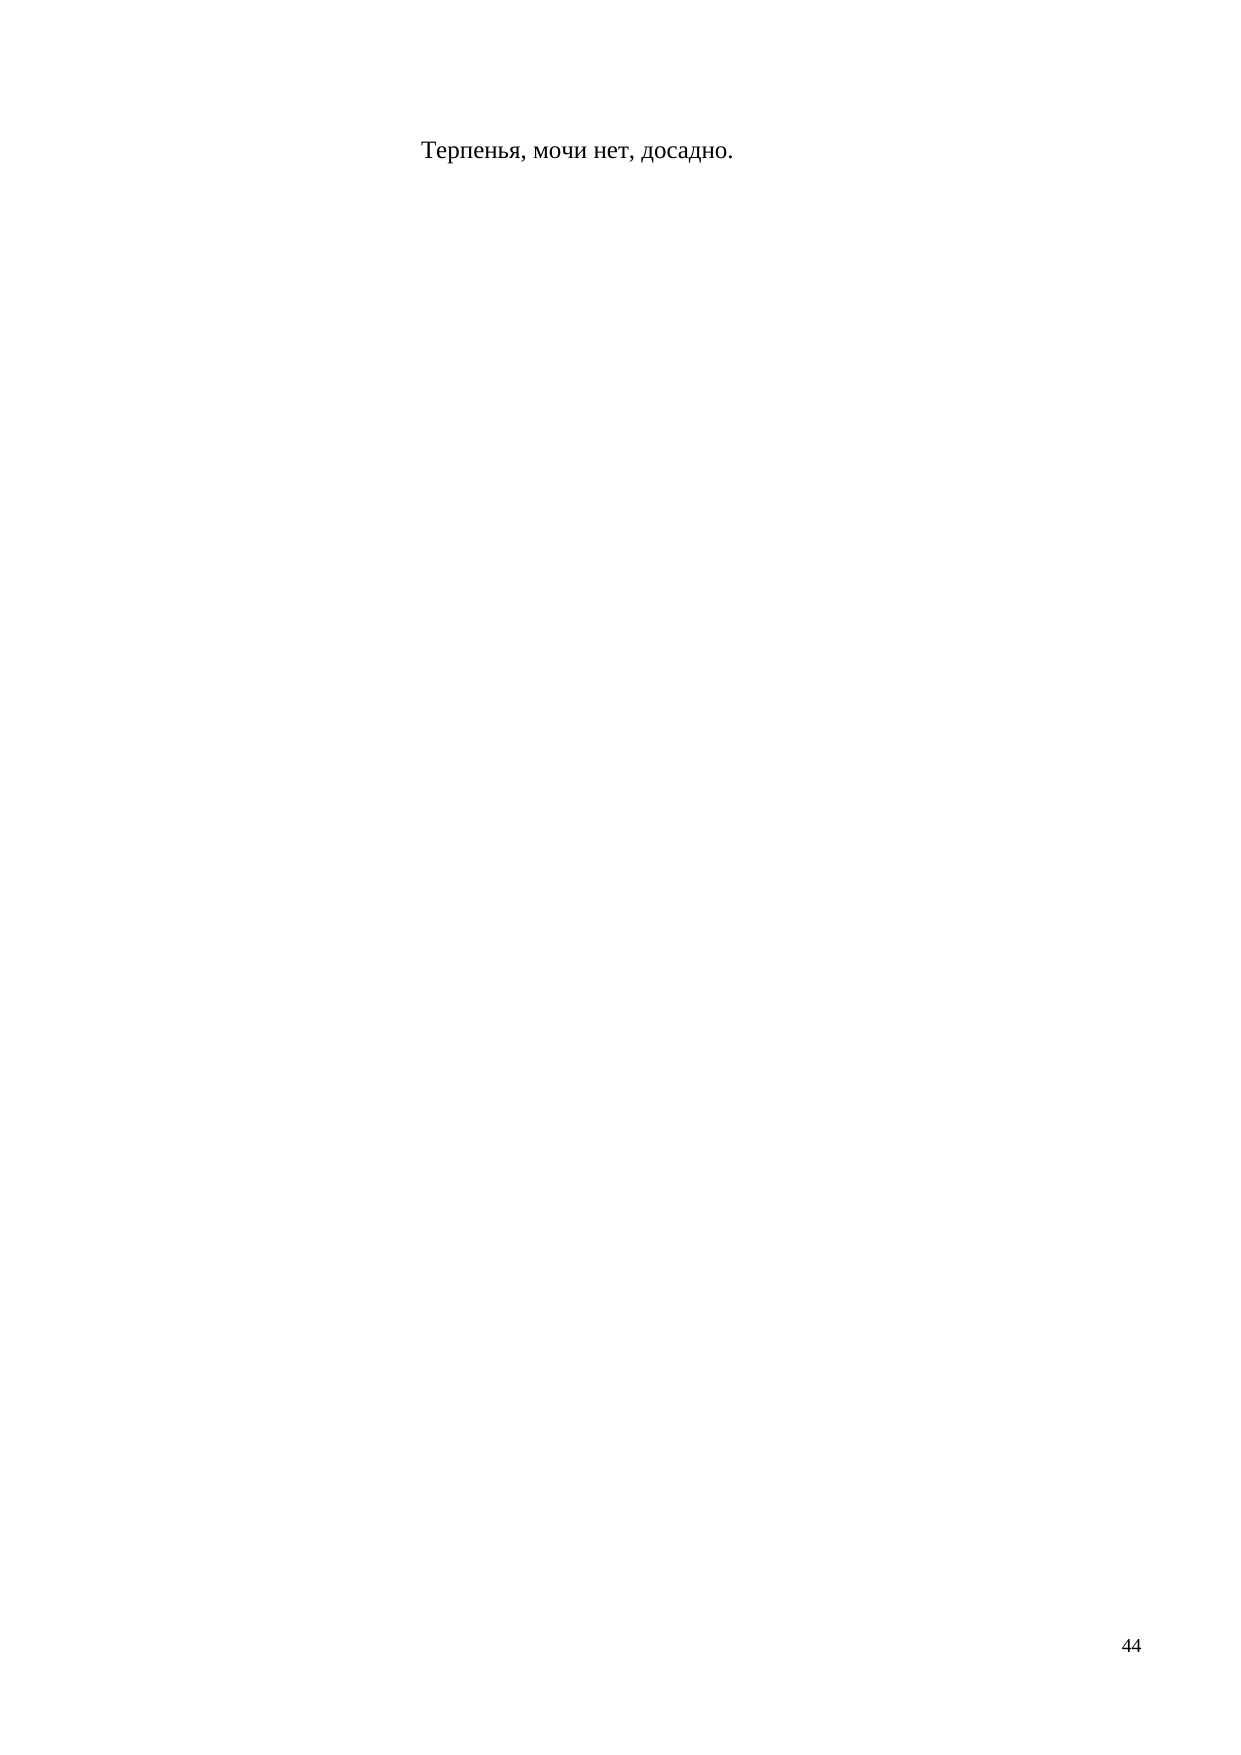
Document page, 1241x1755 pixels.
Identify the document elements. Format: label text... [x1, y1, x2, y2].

text Терпенья, мочи нет, досадно. [421, 135, 1168, 164]
